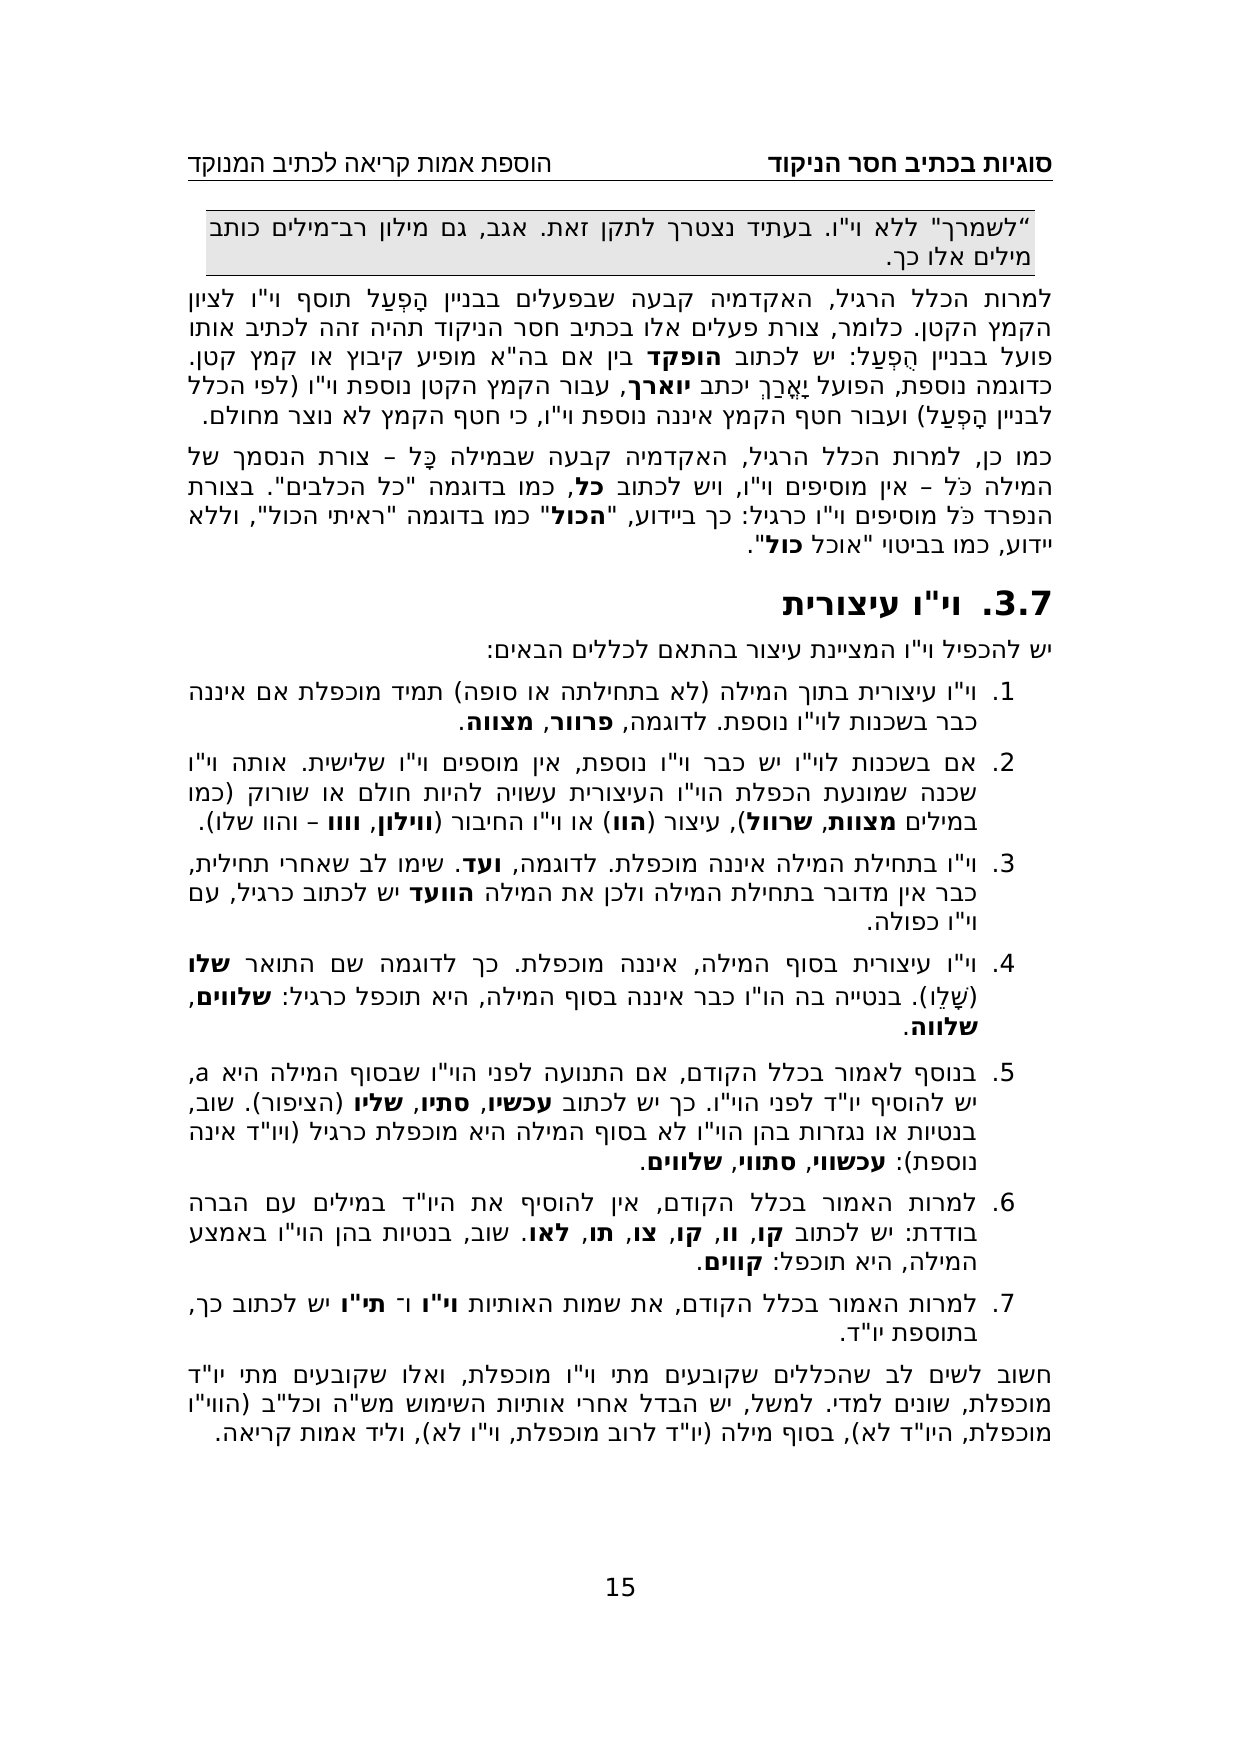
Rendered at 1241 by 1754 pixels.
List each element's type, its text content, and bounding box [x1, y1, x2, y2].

list וי"ו עיצורית בסוף המילה, איננה מוכפלת. כך לדוגמה שם התואר שלו (שָׁלֵו). בנטייה בה הו"ו כבר איננה בסוף המילה, היא תוכפל כרגיל: שלווים, שלווה. [187, 949, 1016, 1042]
subtitle וי"ו עיצורית [187, 585, 1053, 623]
list למרות האמור בכלל הקודם, את שמות האותיות וי"ו ו־ תי"ו יש לכתוב כך, בתוספת יו"ד. [187, 1289, 1016, 1347]
text כמו כן, למרות הכלל הרגיל, האקדמיה קבעה שבמילה כָּל – צורת הנסמך של המילה כֹּל – אין מוסיפים וי"ו, ויש לכתוב כל, כמו בדוגמה "כל הכלבים". בצורת הנפרד כֹּל מוסיפים וי"ו כרגיל: כך ביידוע, "הכול" כמו בדוגמה "ראיתי הכול", וללא יידוע, כמו בביטוי "אוכל כול". [187, 443, 1053, 560]
list למרות האמור בכלל הקודם, אין להוסיף את היו"ד במילים עם הברה בודדת: יש לכתוב קו, וו, קו, צו, תו, לאו. שוב, בנטיות בהן הוי"ו באמצע המילה, היא תוכפל: קווים. [187, 1188, 1016, 1276]
text למרות הכלל הרגיל, האקדמיה קבעה שבפעלים בבניין הָפְעַל תוסף וי"ו לציון הקמץ הקטן. כלומר, צורת פעלים אלו בכתיב חסר הניקוד תהיה זהה לכתיב אותו פועל בבניין הֻפְעַל: יש לכתוב הופקד בין אם בה"א מופיע קיבוץ או קמץ קטן. כדוגמה נוספת, הפועל יָאֳרַךְ יכתב יוארך, עבור הקמץ הקטן נוספת וי"ו (לפי הכלל לבניין הָפְעַל) ועבור חטף הקמץ איננה נוספת וי"ו, כי חטף הקמץ לא נוצר מחולם. [187, 284, 1053, 430]
text בגרסה הנוכחית של Hspell אנו כותבים, בניגוד להחלטת האקדמיה, "ישמרך", “לשמרך" ללא וי"ו. בעתיד נצטרך לתקן זאת. אגב, גם מילון רב־מילים כותב מילים אלו כך. [206, 211, 1035, 275]
list וי"ו בתחילת המילה איננה מוכפלת. לדוגמה, ועד. שימו לב שאחרי תחילית, כבר אין מדובר בתחילת המילה ולכן את המילה הוועד יש לכתוב כרגיל, עם וי"ו כפולה. [187, 849, 1016, 937]
text חשוב לשים לב שהכללים שקובעים מתי וי"ו מוכפלת, ואלו שקובעים מתי יו"ד מוכפלת, שונים למדי. למשל, יש הבדל אחרי אותיות השימוש מש"ה וכל"ב (הווי"ו מוכפלת, היו"ד לא), בסוף מילה (יו"ד לרוב מוכפלת, וי"ו לא), וליד אמות קריאה. [187, 1360, 1053, 1448]
list אם בשכנות לוי"ו יש כבר וי"ו נוספת, אין מוספים וי"ו שלישית. אותה וי"ו שכנה שמונעת הכפלת הוי"ו העיצורית עשויה להיות חולם או שורוק (כמו במילים מצוות, שרוול), עיצור (הוו) או וי"ו החיבור (ווילון, וווו – והוו שלו). [187, 748, 1016, 836]
list וי"ו עיצורית בתוך המילה (לא בתחילתה או סופה) תמיד מוכפלת אם איננה כבר בשכנות לוי"ו נוספת. לדוגמה, פרוור, מצווה. [187, 677, 1016, 736]
text יש להכפיל וי"ו המציינת עיצור בהתאם לכללים הבאים: [187, 636, 1053, 665]
list בנוסף לאמור בכלל הקודם, אם התנועה לפני הוי"ו שבסוף המילה היא a, יש להוסיף יו"ד לפני הוי"ו. כך יש לכתוב עכשיו, סתיו, שליו (הציפור). שוב, בנטיות או נגזרות בהן הוי"ו לא בסוף המילה היא מוכפלת כרגיל (ויו"ד אינה נוספת): עכשווי, סתווי, שלווים. [187, 1054, 1016, 1176]
